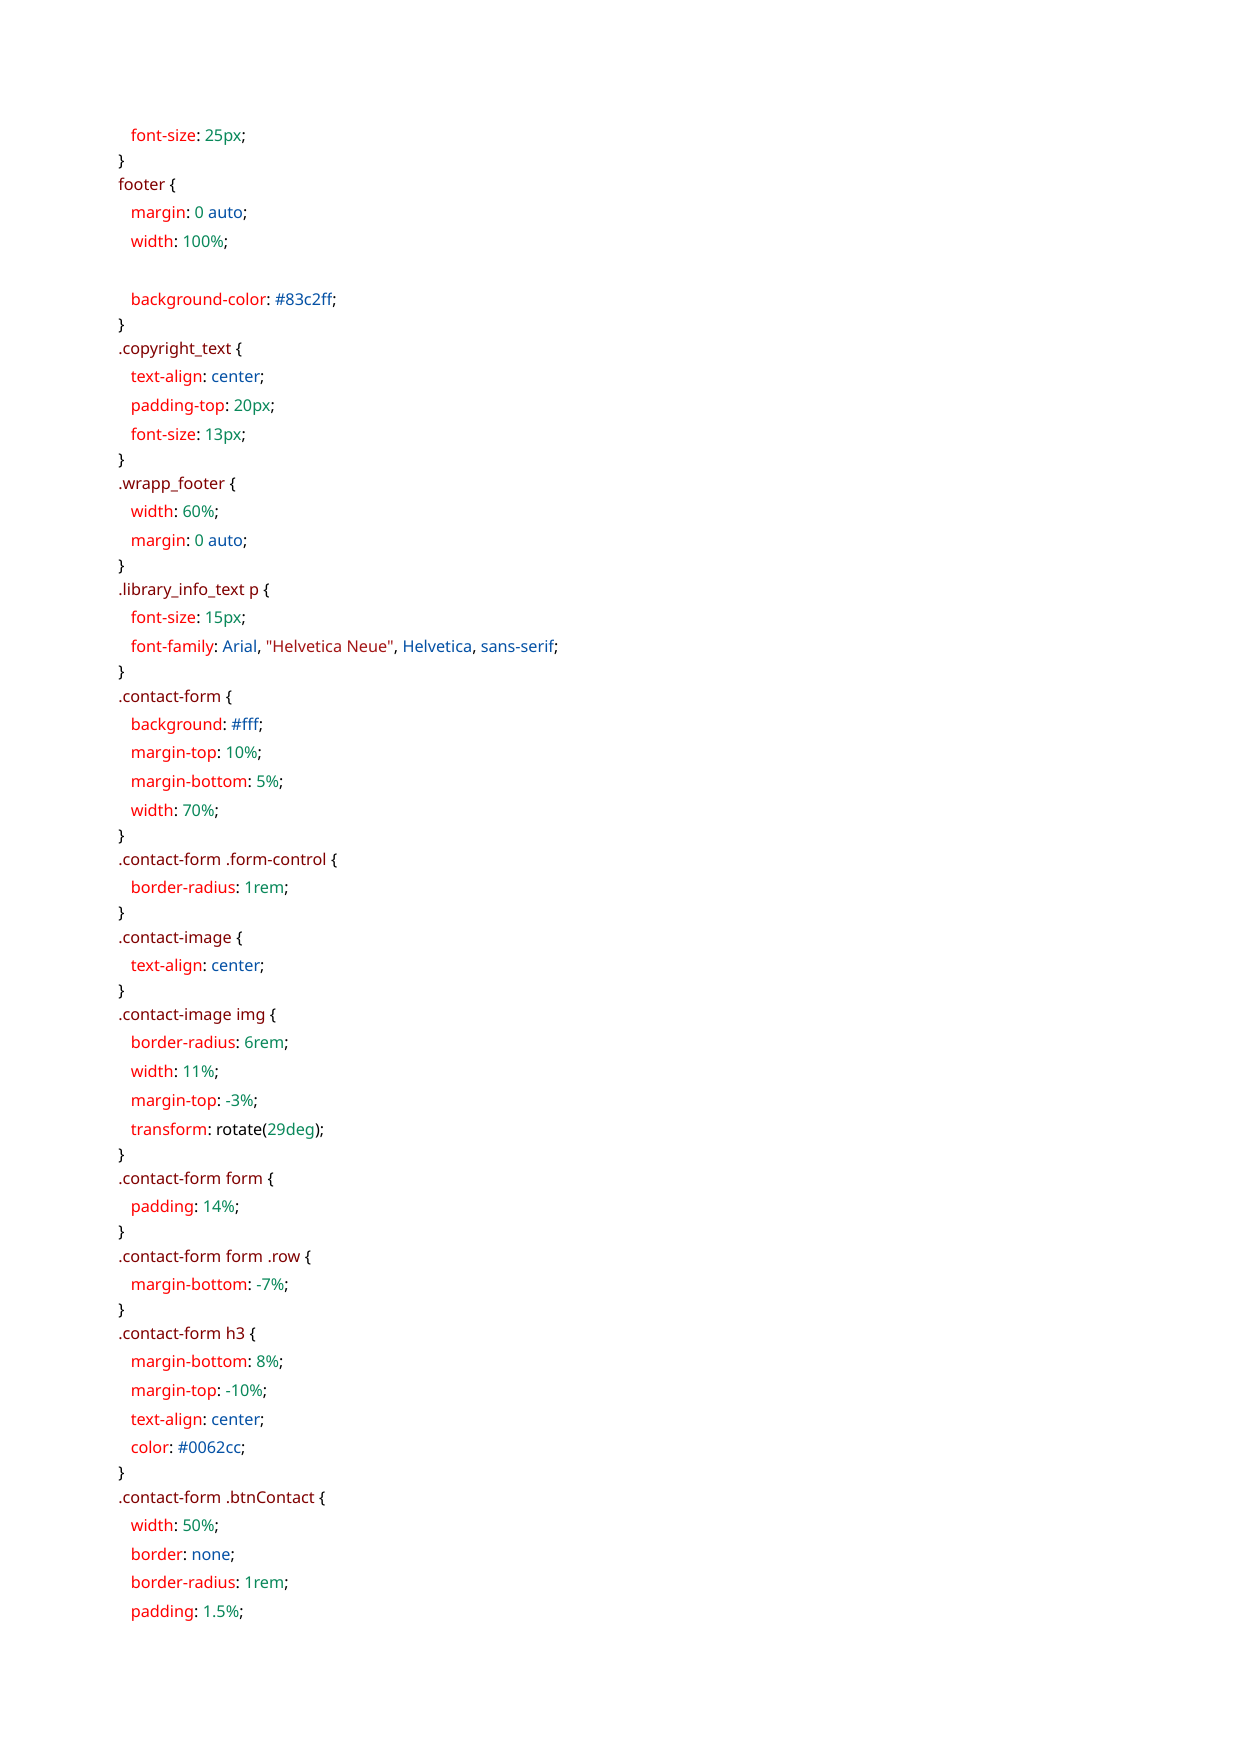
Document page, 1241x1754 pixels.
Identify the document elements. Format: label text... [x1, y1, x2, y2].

text text-align: center; [118, 948, 1122, 977]
text margin-top: -10%; [118, 1373, 1122, 1402]
text text-align: center; [118, 359, 1122, 388]
text text-align: center; [118, 1402, 1122, 1431]
text } [118, 822, 1122, 846]
text .contact-form .form-control { [118, 846, 1122, 871]
text } [118, 899, 1122, 924]
text .contact-form h3 { [118, 1320, 1122, 1344]
text border-radius: 6rem; [118, 1026, 1122, 1054]
text width: 50%; [118, 1508, 1122, 1537]
text margin: 0 auto; [118, 196, 1122, 224]
text border-radius: 1rem; [118, 871, 1122, 899]
text background: #fff; [118, 707, 1122, 736]
text .contact-form { [118, 682, 1122, 707]
text padding: 14%; [118, 1189, 1122, 1218]
text .library_info_text p { [118, 576, 1122, 601]
text } [118, 1141, 1122, 1165]
text } [118, 1296, 1122, 1320]
text color: #0062cc; [118, 1431, 1122, 1459]
text } [118, 977, 1122, 1001]
text background-color: #83c2ff; [118, 282, 1122, 311]
text padding-top: 20px; [118, 388, 1122, 417]
text .copyright_text { [118, 335, 1122, 359]
text margin-bottom: -7%; [118, 1267, 1122, 1296]
text width: 70%; [118, 793, 1122, 822]
text .contact-form form .row { [118, 1242, 1122, 1267]
text } [118, 1218, 1122, 1242]
text margin-bottom: 5%; [118, 764, 1122, 793]
text } [118, 1459, 1122, 1484]
text footer { [118, 171, 1122, 196]
text border: none; [118, 1537, 1122, 1566]
text } [118, 446, 1122, 470]
text width: 11%; [118, 1054, 1122, 1083]
text } [118, 147, 1122, 171]
text width: 100%; [118, 224, 1122, 253]
text .contact-image img { [118, 1001, 1122, 1026]
text padding: 1.5%; [118, 1594, 1122, 1623]
text font-size: 15px; [118, 601, 1122, 629]
text .contact-form form { [118, 1165, 1122, 1189]
text } [118, 311, 1122, 335]
text .wrapp_footer { [118, 470, 1122, 494]
text width: 60%; [118, 494, 1122, 523]
text font-size: 13px; [118, 417, 1122, 446]
text font-size: 25px; [118, 118, 1122, 147]
text margin-top: 10%; [118, 736, 1122, 764]
text font-family: Arial, "Helvetica Neue", Helvetica, sans-serif; [118, 629, 1122, 658]
text .contact-image { [118, 924, 1122, 948]
text } [118, 658, 1122, 682]
text border-radius: 1rem; [118, 1566, 1122, 1594]
text margin: 0 auto; [118, 523, 1122, 552]
text .contact-form .btnContact { [118, 1484, 1122, 1508]
text } [118, 552, 1122, 576]
text margin-bottom: 8%; [118, 1344, 1122, 1373]
text margin-top: -3%; [118, 1083, 1122, 1112]
text transform: rotate(29deg); [118, 1112, 1122, 1141]
